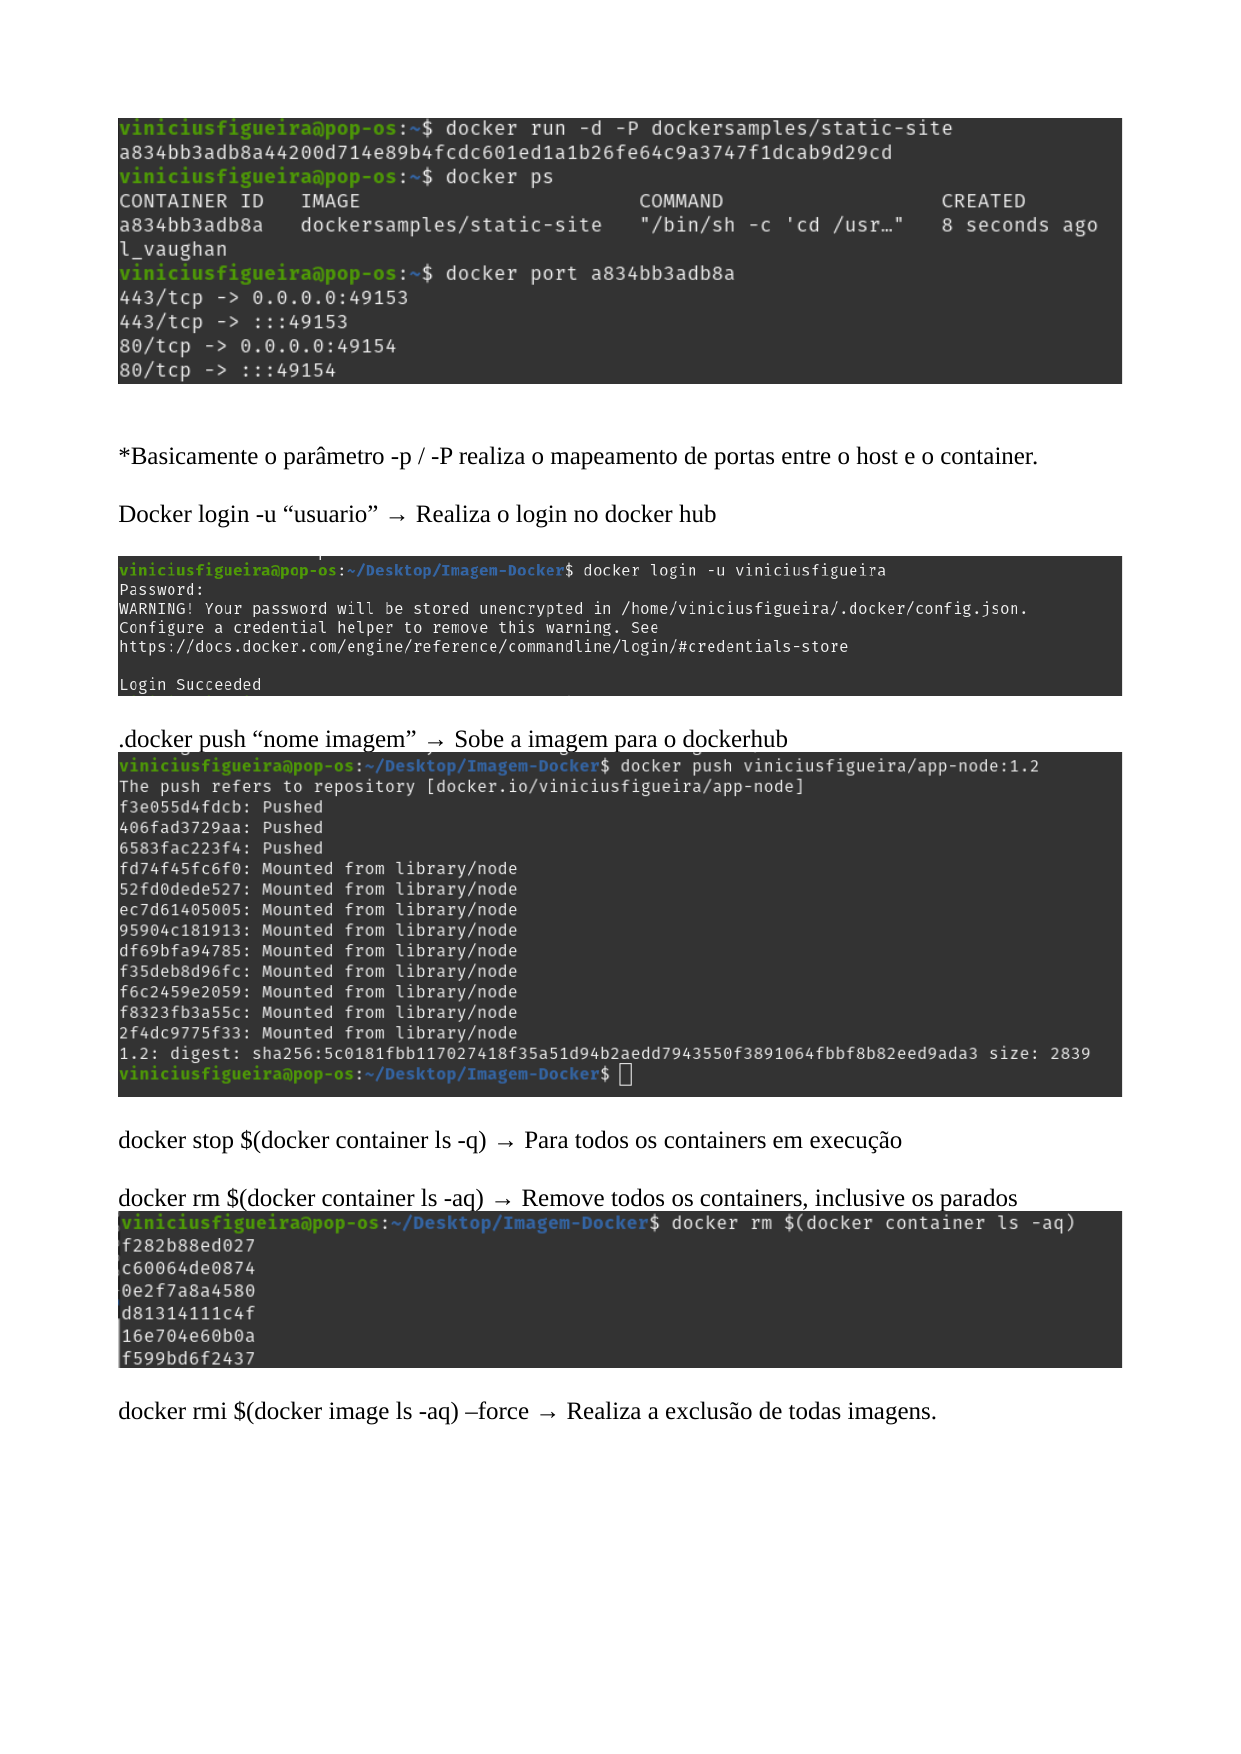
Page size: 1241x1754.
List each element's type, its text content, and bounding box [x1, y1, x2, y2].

picture [118, 118, 1123, 384]
text *Basicamente o parâmetro -p / -P realiza o mapeamento de portas entre o host e o container. [118, 441, 1122, 470]
text docker stop $(docker container ls -q) → Para todos os containers em execução [118, 1097, 1122, 1154]
text Docker login -u “usuario” → Realiza o login no docker hub [118, 499, 1122, 528]
picture [118, 1211, 1123, 1368]
text docker rmi $(docker image ls -aq) –force → Realiza a exclusão de todas imagens. [118, 1368, 1122, 1425]
picture [118, 752, 1123, 1097]
text .docker push “nome imagem” → Sobe a imagem para o dockerhub [118, 724, 1122, 752]
text docker rm $(docker container ls -aq) → Remove todos os containers, inclusive os parados [118, 1183, 1122, 1211]
picture [118, 556, 1123, 696]
